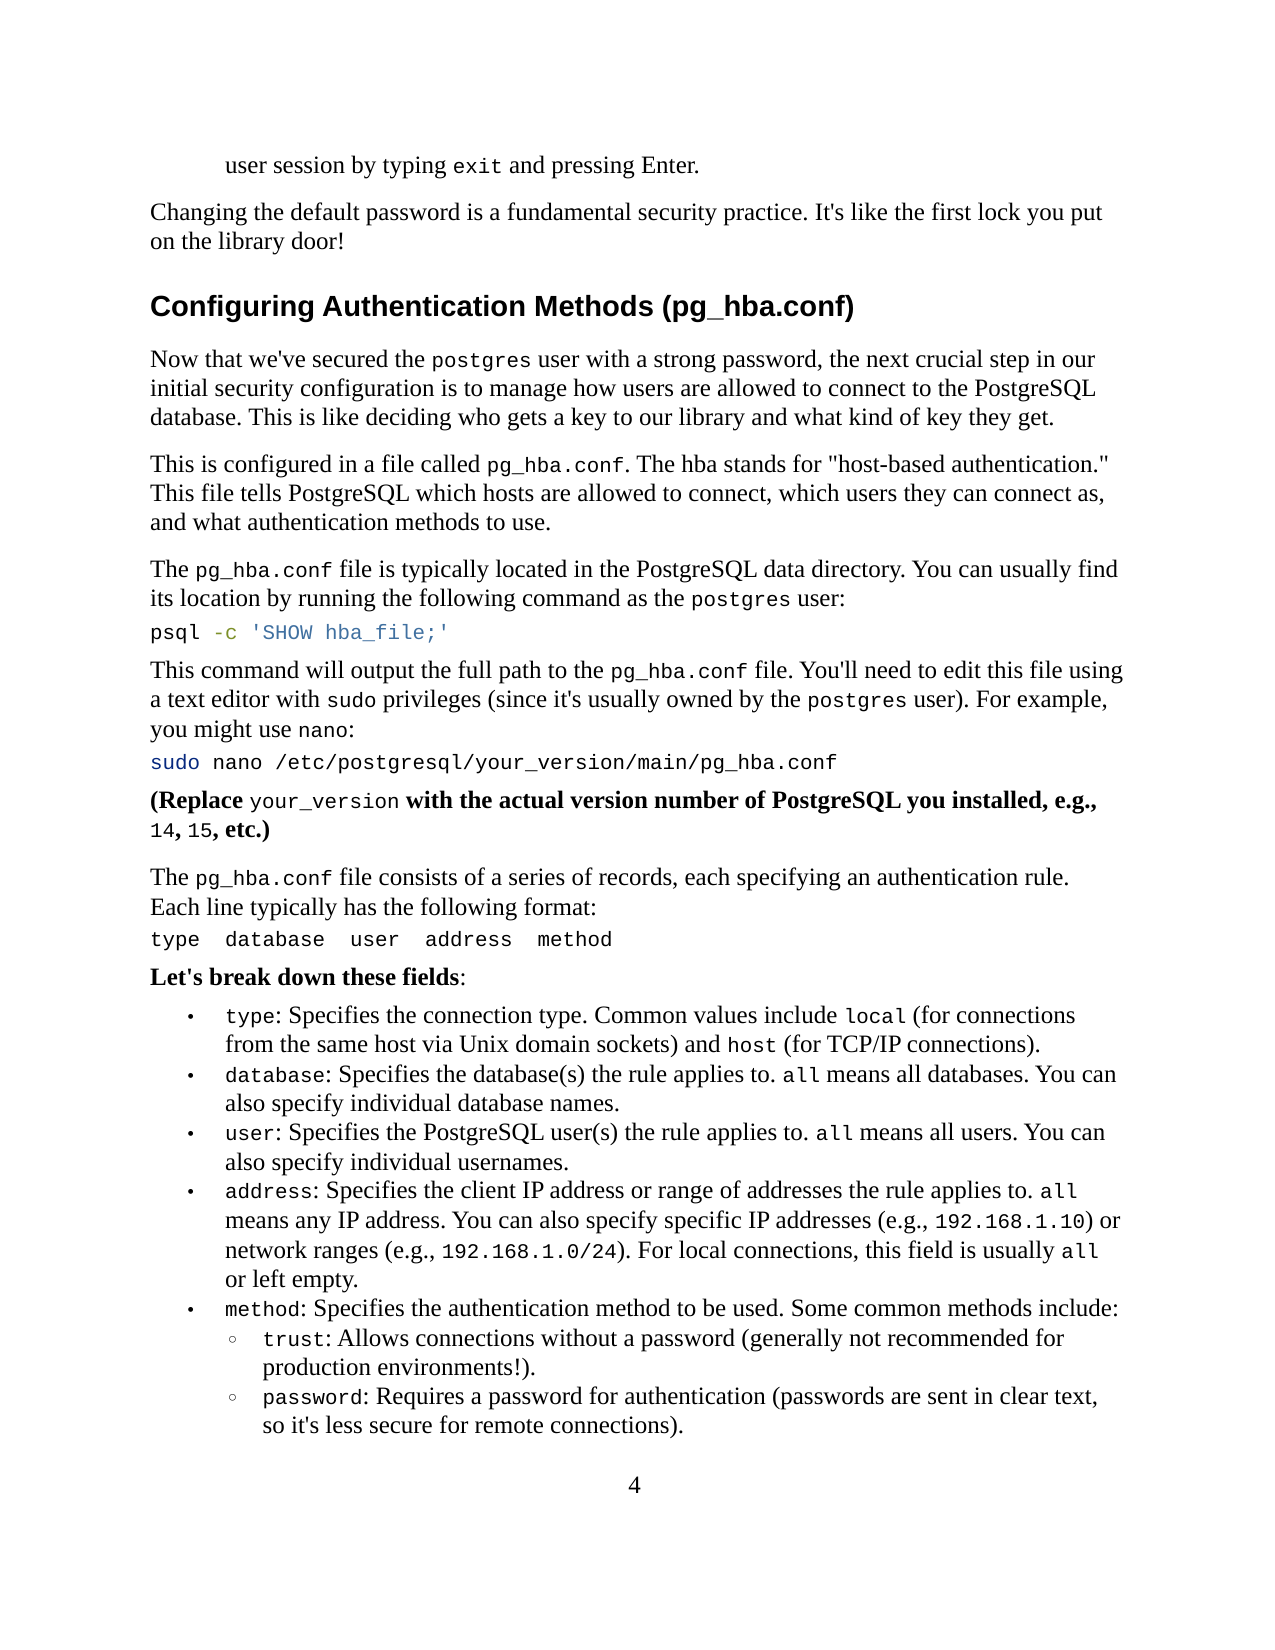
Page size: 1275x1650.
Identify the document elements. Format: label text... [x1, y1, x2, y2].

subtitle Configuring Authentication Methods (pg_hba.conf) [150, 289, 1125, 322]
text Changing the default password is a fundamental security practice. It's like the first lock you put on the library door! [150, 197, 1125, 255]
text The pg_hba.conf file is typically located in the PostgreSQL data directory. You can usually find its location by running the following command as the postgres user: [150, 554, 1125, 613]
text sudo nano /etc/postgresql/your_version/main/pg_hba.conf [150, 752, 1125, 776]
list password: Requires a password for authentication (passwords are sent in clear text, so it's less secure for remote connections). [225, 1381, 1125, 1439]
text Let's break down these fields: [150, 962, 1125, 991]
text The pg_hba.conf file consists of a series of records, each specifying an authentication rule. Each line typically has the following format: [150, 862, 1125, 920]
list method: Specifies the authentication method to be used. Some common methods include: [187, 1293, 1125, 1323]
text psql -c 'SHOW hba_file;' [150, 622, 1125, 646]
text Now that we've secured the postgres user with a strong password, the next crucial step in our initial security configuration is to manage how users are allowed to connect to the PostgreSQL database. This is like deciding who gets a key to our library and what kind of key they get. [150, 344, 1125, 431]
list trust: Allows connections without a password (generally not recommended for production environments!). [225, 1323, 1125, 1381]
list database: Specifies the database(s) the rule applies to. all means all databases. You can also specify individual database names. [187, 1059, 1125, 1117]
list user session by typing exit and pressing Enter. [187, 150, 1125, 179]
list user: Specifies the PostgreSQL user(s) the rule applies to. all means all users. You can also specify individual usernames. [187, 1117, 1125, 1176]
text (Replace your_version with the actual version number of PostgreSQL you installed, e.g., 14, 15, etc.) [150, 785, 1125, 844]
text type database user address method [150, 929, 1125, 953]
list address: Specifies the client IP address or range of addresses the rule applies to. all means any IP address. You can also specify specific IP addresses (e.g., 192.168.1.10) or network ranges (e.g., 192.168.1.0/24). For local connections, this field is usually all or left empty. [187, 1176, 1125, 1293]
text This command will output the full path to the pg_hba.conf file. You'll need to edit this file using a text editor with sudo privileges (since it's usually owned by the postgres user). For example, you might use nano: [150, 655, 1125, 743]
text This is configured in a file called pg_hba.conf. The hba stands for "host-based authentication." This file tells PostgreSQL which hosts are allowed to connect, which users they can connect as, and what authentication methods to use. [150, 449, 1125, 536]
list type: Specifies the connection type. Common values include local (for connections from the same host via Unix domain sockets) and host (for TCP/IP connections). [187, 1000, 1125, 1059]
